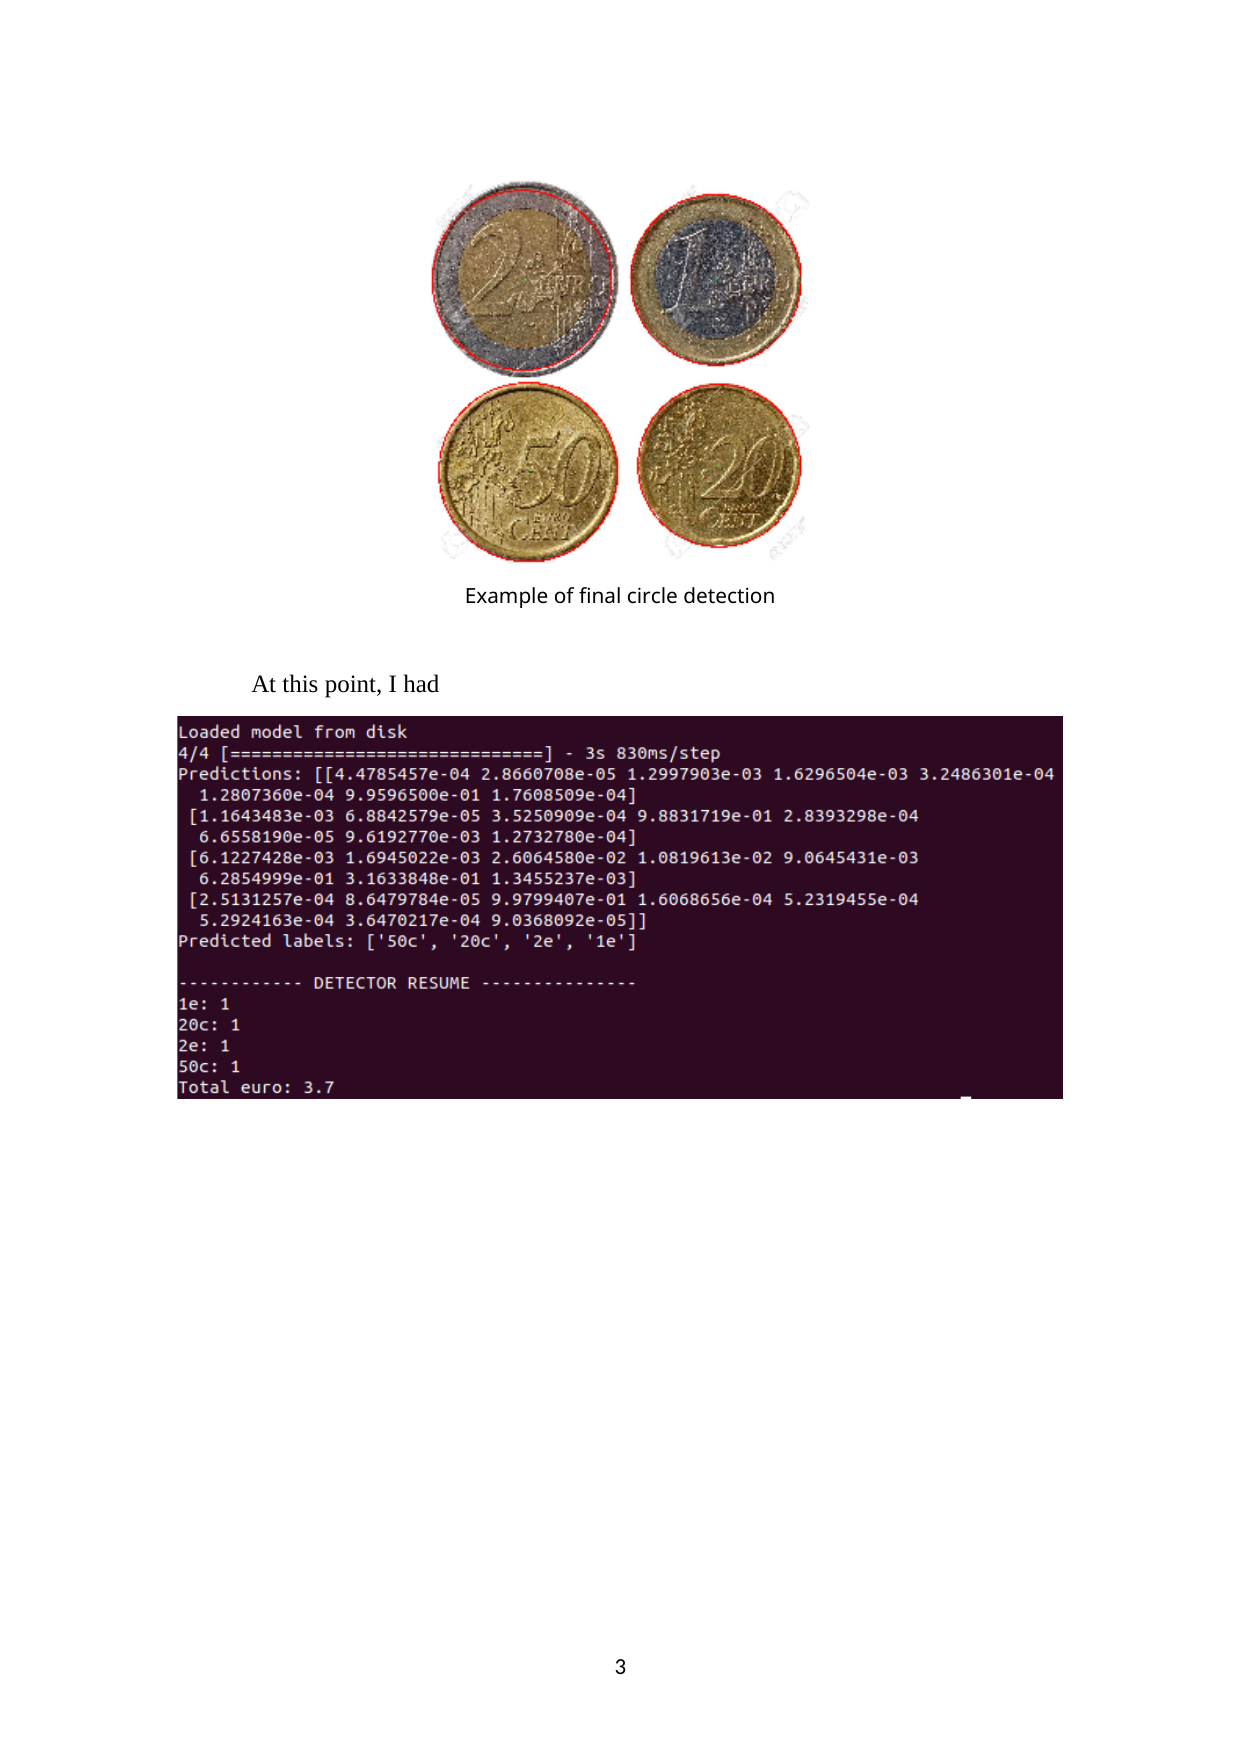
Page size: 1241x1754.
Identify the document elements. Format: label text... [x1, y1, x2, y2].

picture [429, 177, 811, 567]
picture [177, 716, 1063, 1099]
text Example of final circle detection [428, 190, 812, 609]
text At this point, I had [177, 669, 1063, 698]
